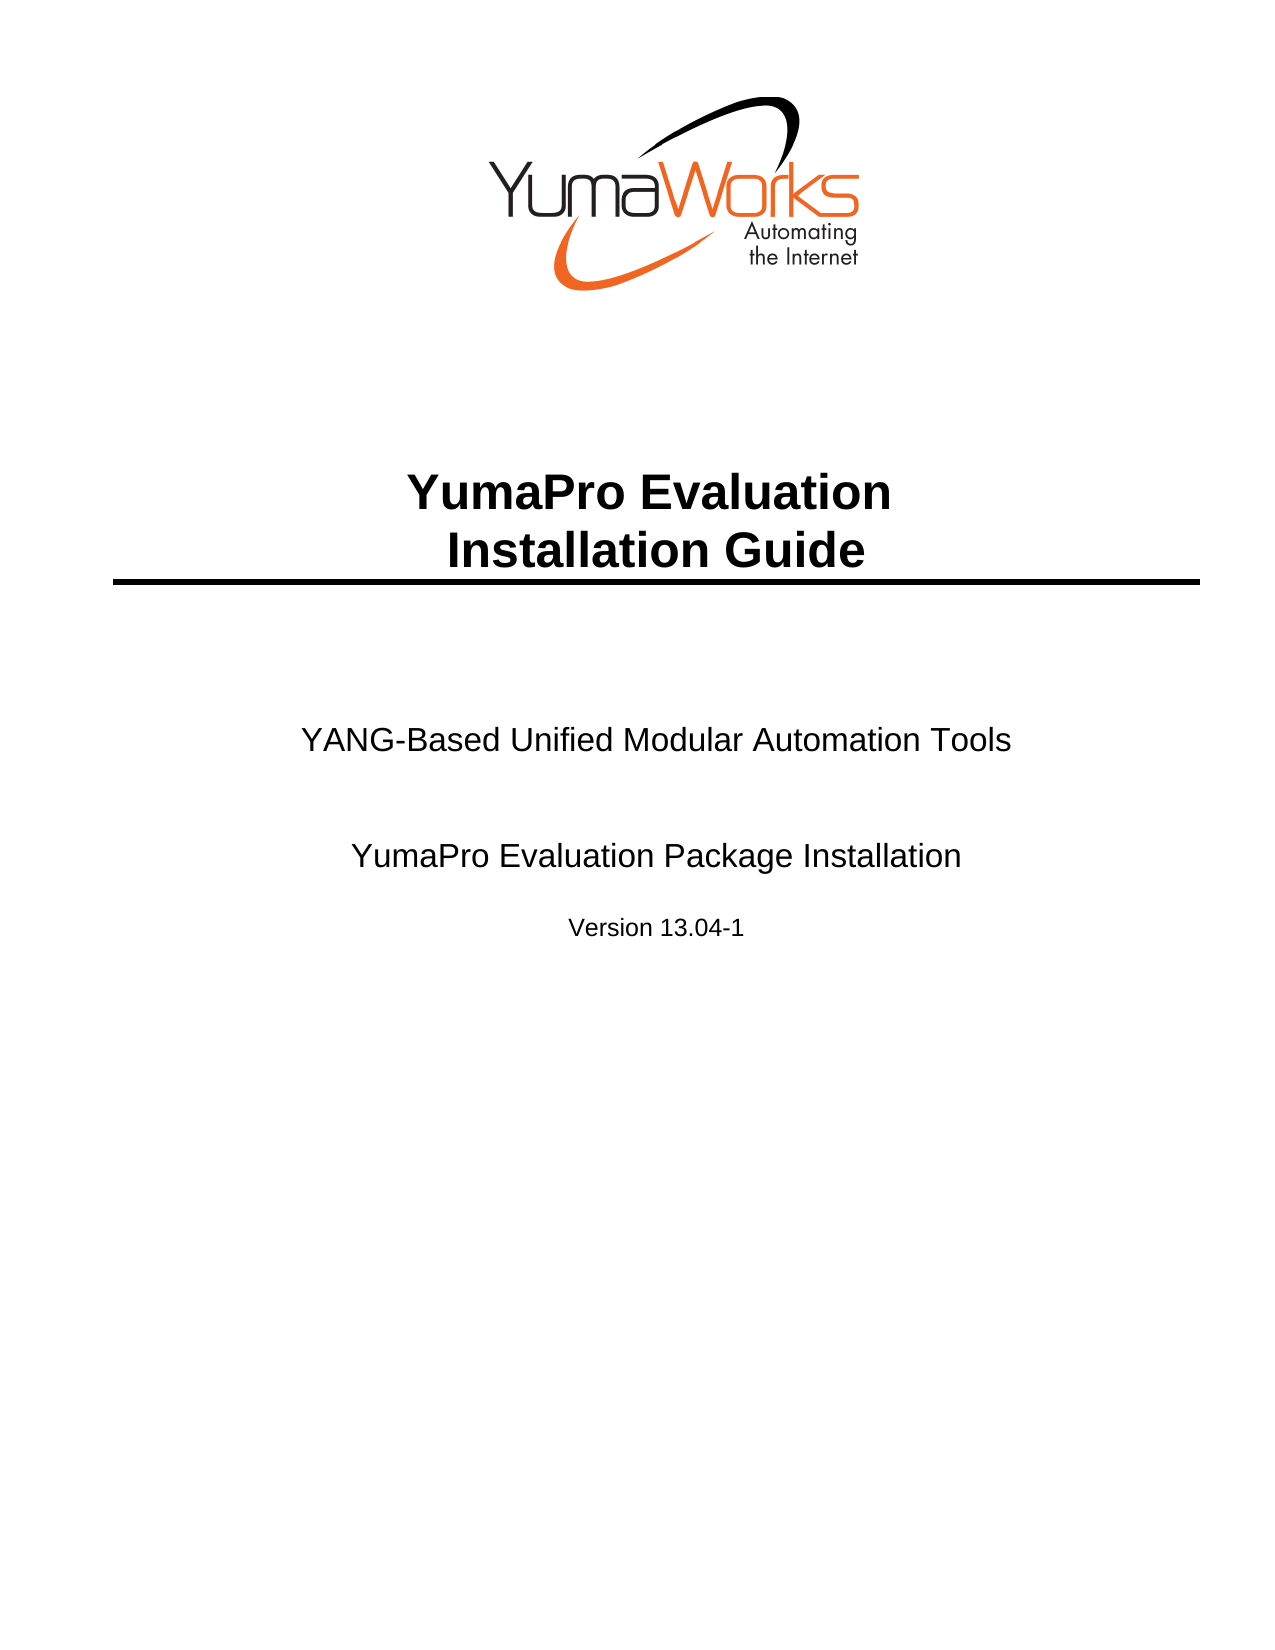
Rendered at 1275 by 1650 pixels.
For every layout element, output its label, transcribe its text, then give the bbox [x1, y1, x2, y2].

text YANG-Based Unified Modular Automation Tools [112, 720, 1200, 759]
text YumaPro Evaluation Package Installation [112, 836, 1200, 874]
picture [488, 97, 862, 291]
title YumaPro Evaluation Installation Guide [112, 462, 1200, 585]
text Version 13.04-1 [112, 913, 1200, 941]
